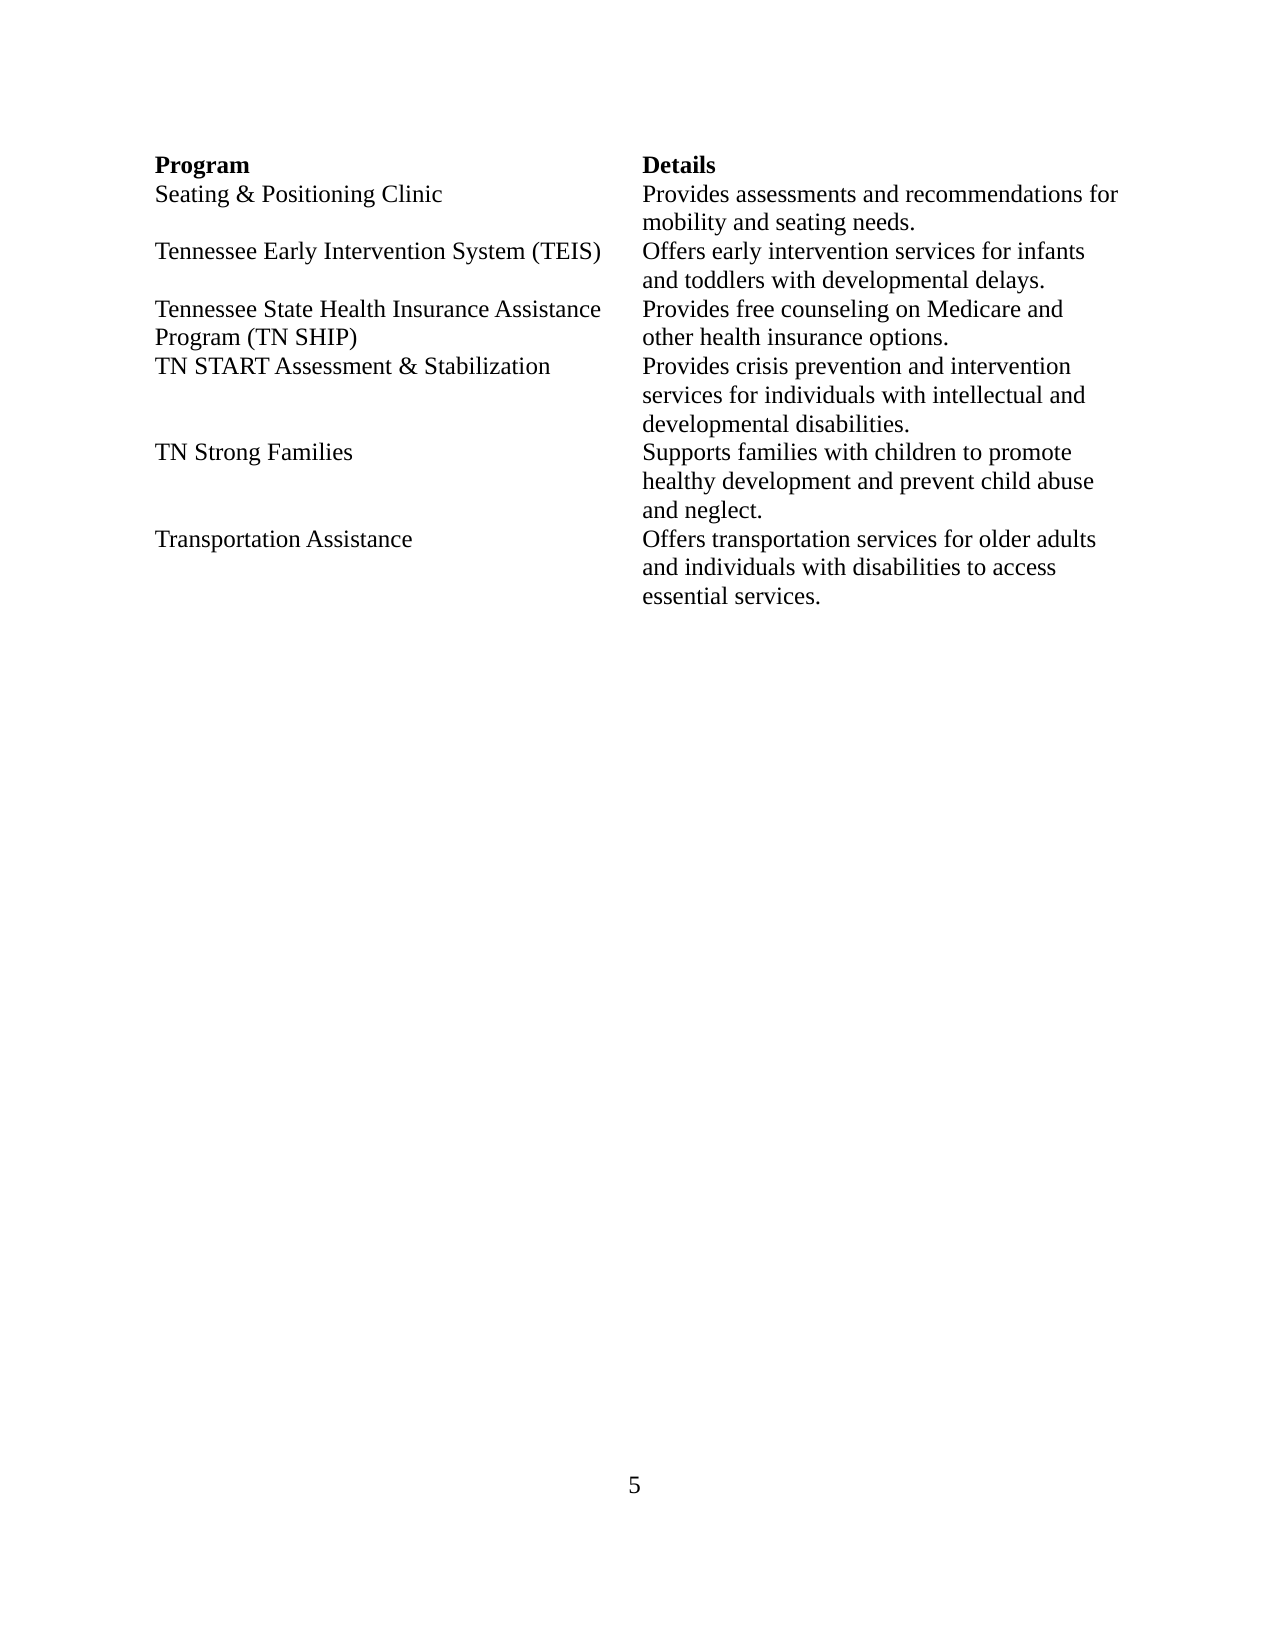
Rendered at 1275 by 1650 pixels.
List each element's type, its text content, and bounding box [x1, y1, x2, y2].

table_cell Offers early intervention services for infants and toddlers with developmental delays. [638, 236, 1125, 294]
table_cell Tennessee State Health Insurance Assistance Program (TN SHIP) [150, 294, 637, 351]
table_header Details [638, 150, 1125, 179]
table_cell Tennessee Early Intervention System (TEIS) [150, 236, 637, 294]
table_cell TN Strong Families [150, 438, 637, 524]
table_cell Provides free counseling on Medicare and other health insurance options. [638, 294, 1125, 351]
table_cell TN START Assessment & Stabilization [150, 351, 637, 437]
table_header Program [150, 150, 637, 179]
table_cell Transportation Assistance [150, 524, 637, 610]
table_cell Seating & Positioning Clinic [150, 179, 637, 236]
table_cell Offers transportation services for older adults and individuals with disabilities to access essential services. [638, 524, 1125, 610]
table_cell Provides crisis prevention and intervention services for individuals with intellectual and developmental disabilities. [638, 351, 1125, 437]
table_cell Provides assessments and recommendations for mobility and seating needs. [638, 179, 1125, 236]
table_cell Supports families with children to promote healthy development and prevent child abuse and neglect. [638, 438, 1125, 524]
